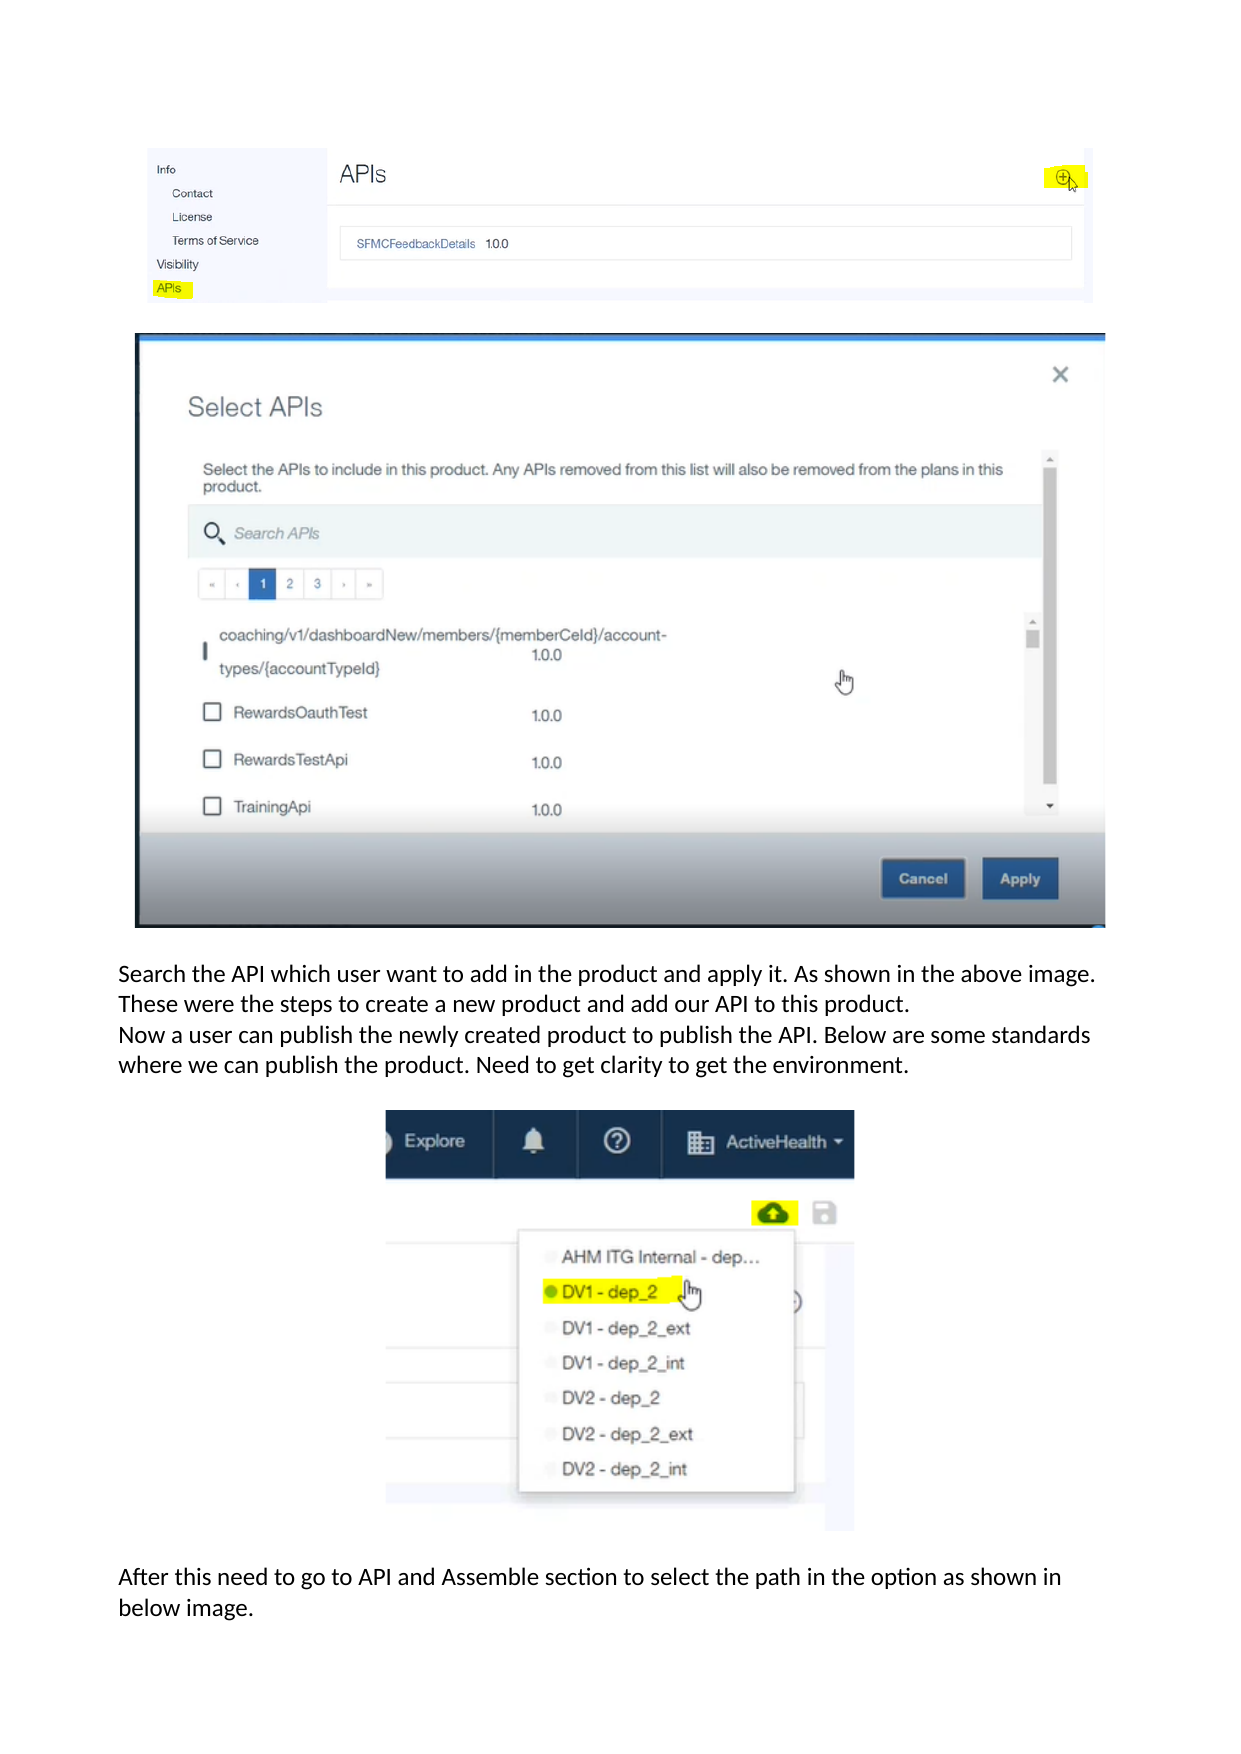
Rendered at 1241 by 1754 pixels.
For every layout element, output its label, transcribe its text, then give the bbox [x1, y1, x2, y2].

text After this need to go to API and Assemble section to select the path in the option as shown in below image. [118, 1561, 1122, 1622]
text These were the steps to create a new product and add our API to this product. [118, 988, 1122, 1019]
text Search the API which user want to add in the product and apply it. As shown in the above image. [118, 958, 1122, 988]
picture [385, 1110, 855, 1531]
picture [134, 333, 1106, 928]
picture [147, 148, 1093, 303]
text Now a user can publish the newly created product to publish the API. Below are some standards where we can publish the product. Need to get clarity to get the environment. [118, 1019, 1122, 1080]
